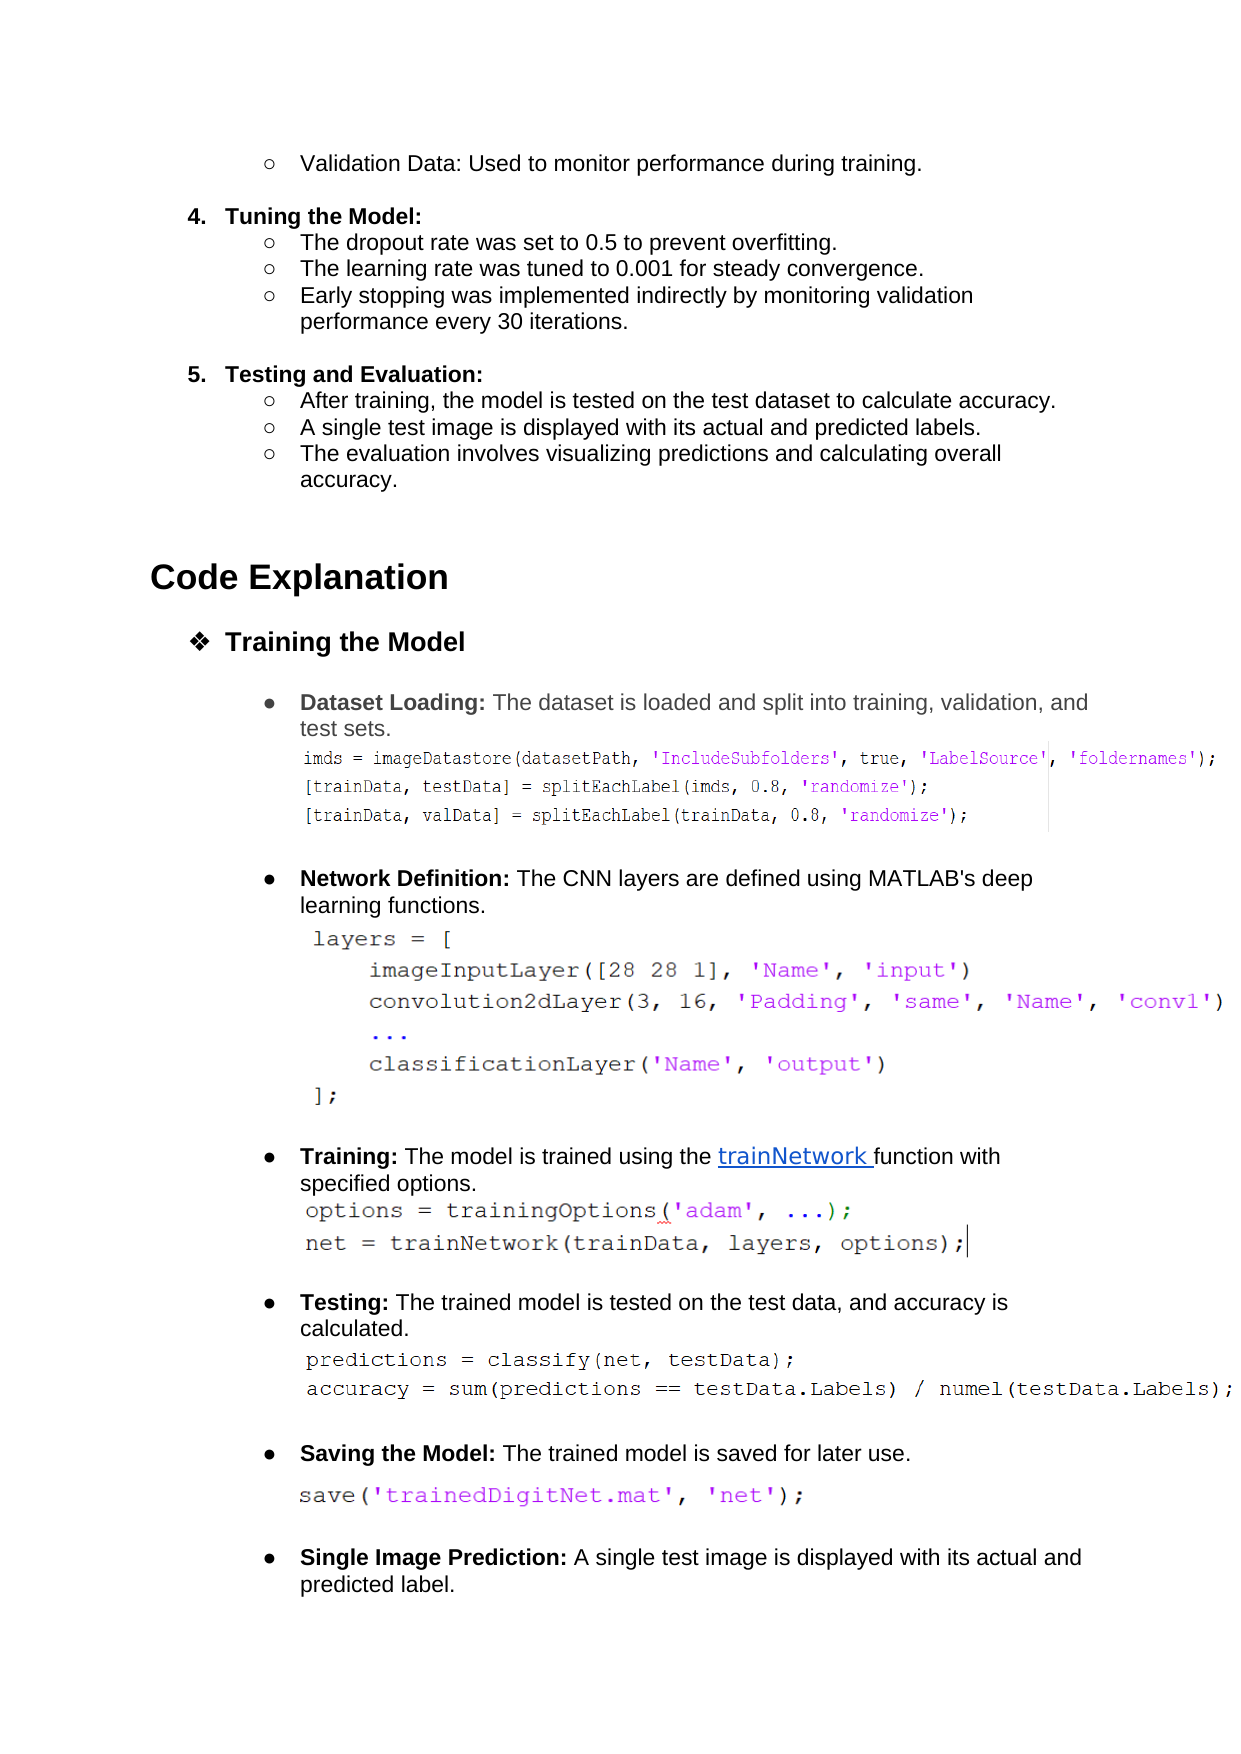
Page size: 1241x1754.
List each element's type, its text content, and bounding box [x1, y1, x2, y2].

subtitle Dataset Loading: The dataset is loaded and split into training, validation, and test sets. [262, 689, 1090, 865]
picture [300, 918, 1233, 1117]
picture [300, 741, 1227, 832]
list Tuning the Model: [187, 203, 1090, 229]
list After training, the model is tested on the test dataset to calculate accuracy. [262, 387, 1090, 413]
list The learning rate was tuned to 0.001 for steady convergence. [262, 255, 1090, 282]
subtitle Code Explanation [150, 556, 1090, 597]
list Testing and Evaluation: [187, 361, 1090, 387]
list The dropout rate was set to 0.5 to prevent overfitting. [262, 229, 1090, 255]
list The evaluation involves visualizing predictions and calculating overall accuracy. [262, 440, 1090, 519]
list Early stopping was implemented indirectly by monitoring validation performance every 30 iterations. [262, 282, 1090, 361]
list A single test image is displayed with its actual and predicted labels. [262, 413, 1090, 440]
list Network Definition: The CNN layers are defined using MATLAB's deep learning functions. [262, 865, 1090, 1143]
list Single Image Prediction: A single test image is displayed with its actual and predicted label. [262, 1544, 1090, 1597]
picture [300, 1341, 1241, 1414]
picture [300, 1196, 982, 1263]
picture [300, 1466, 812, 1518]
list Testing: The trained model is tested on the test data, and accuracy is calculated. [262, 1288, 1090, 1440]
list Training: The model is trained using the trainNetwork function with specified options. [262, 1143, 1090, 1288]
list Saving the Model: The trained model is saved for later use. [262, 1440, 1090, 1544]
subtitle Training the Model [187, 626, 1090, 689]
list Validation Data: Used to monitor performance during training. [262, 150, 1090, 203]
